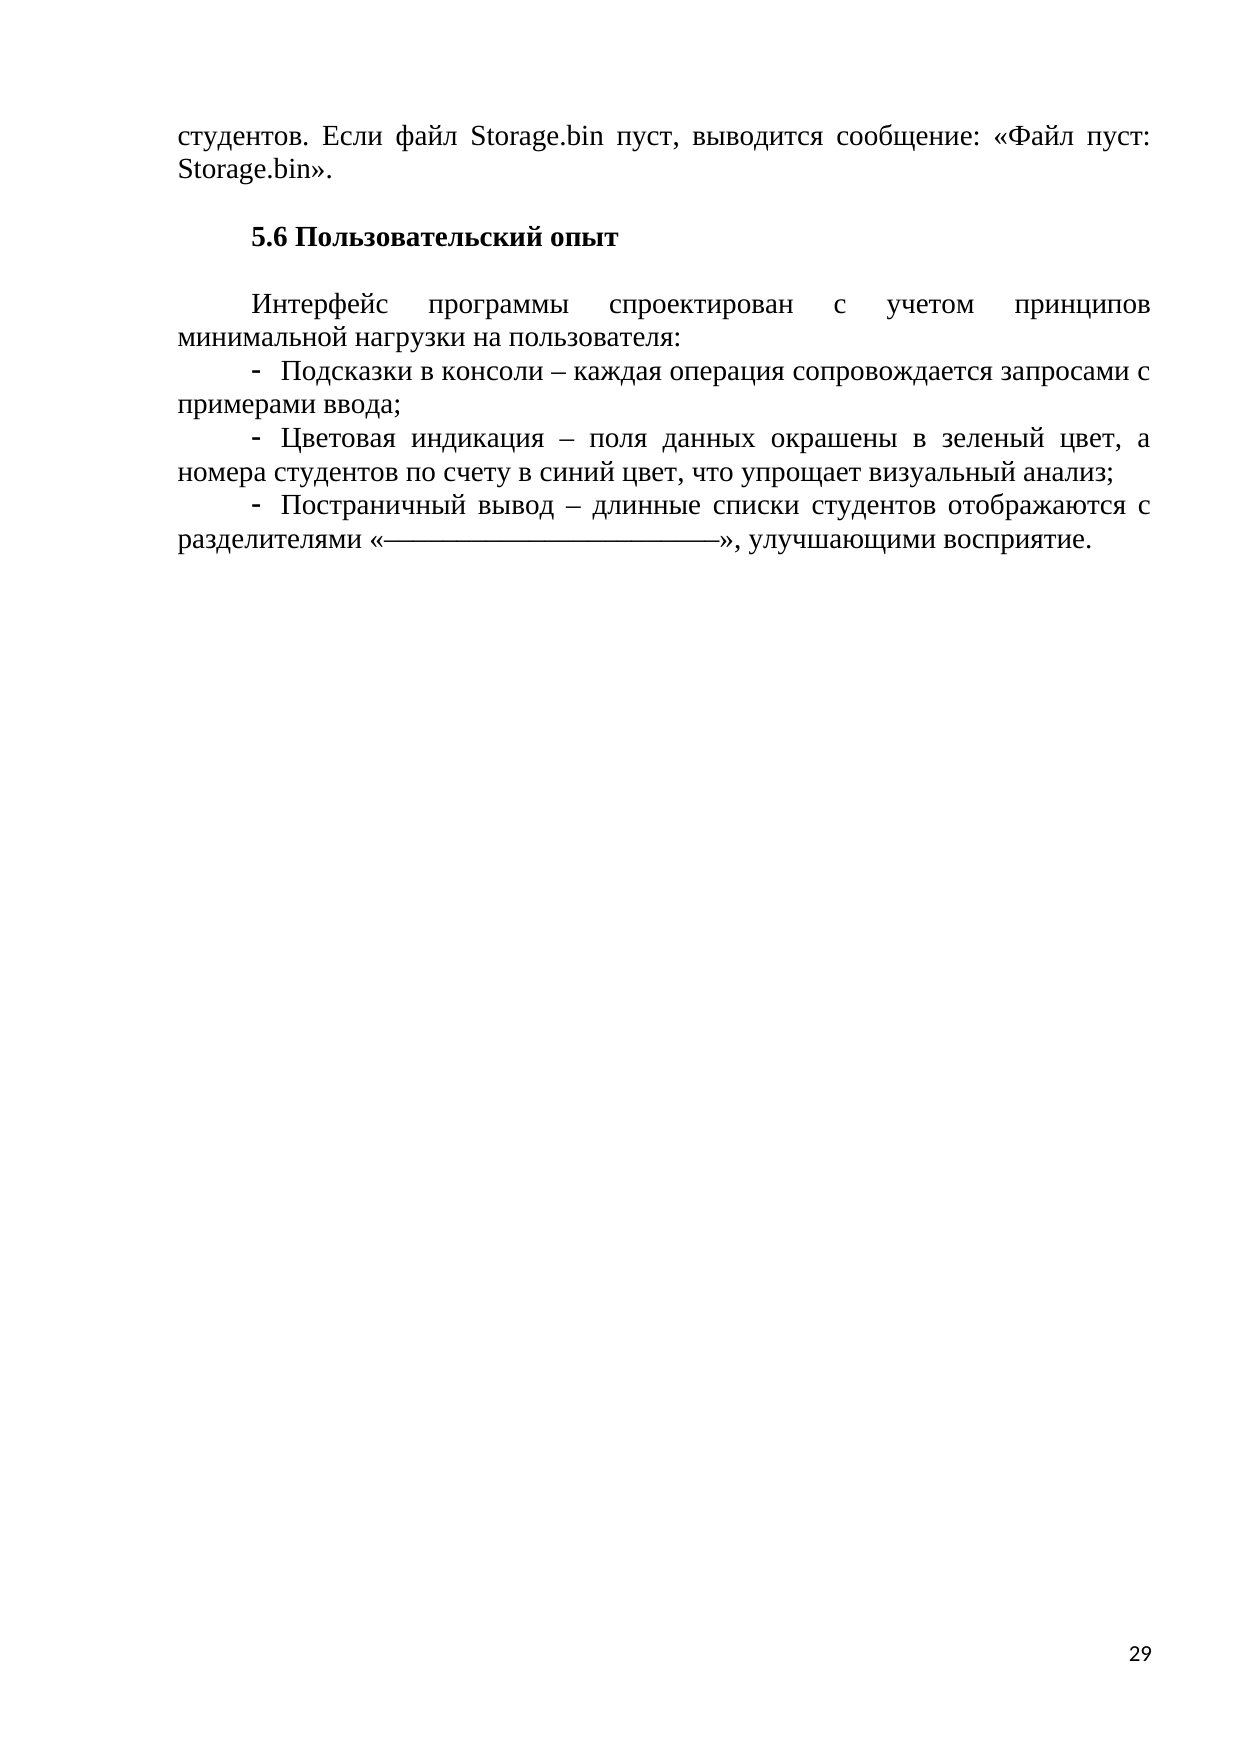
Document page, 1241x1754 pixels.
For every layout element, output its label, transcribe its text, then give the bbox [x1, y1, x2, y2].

list Постраничный вывод – длинные списки студентов отображаются с разделителями «–––––––––––––––––––––––», улучшающими восприятие. [177, 487, 1152, 554]
list Подсказки в консоли – каждая операция сопровождается запросами с примерами ввода; [177, 353, 1152, 420]
subtitle 5.6 Пользовательский опыт [251, 219, 1152, 252]
text Интерфейс программы спроектирован с учетом принципов минимальной нагрузки на пользователя: [177, 286, 1152, 353]
list Цветовая индикация – поля данных окрашены в зеленый цвет, а номера студентов по счету в синий цвет, что упрощает визуальный анализ; [177, 420, 1152, 487]
text студентов. Если файл Storage.bin пуст, выводится сообщение: «Файл пуст: Storage.bin». [177, 118, 1152, 185]
